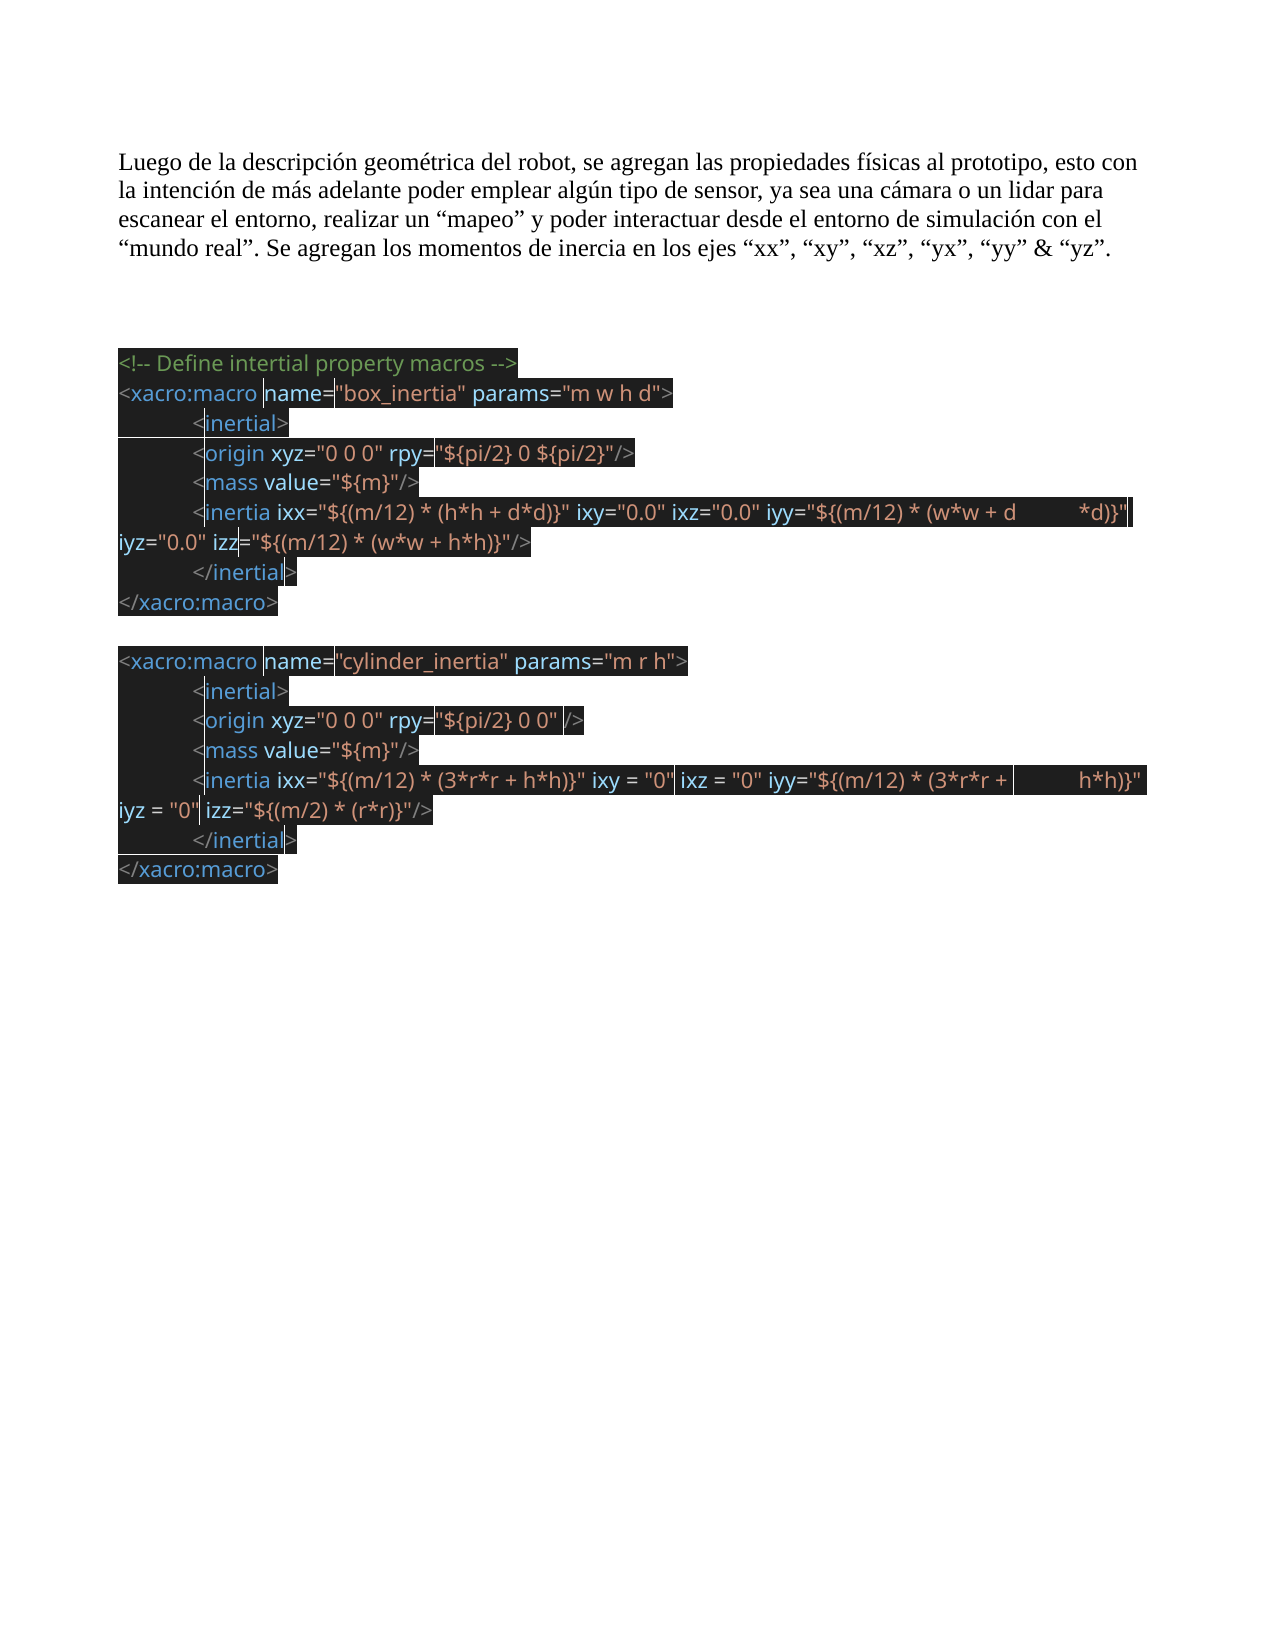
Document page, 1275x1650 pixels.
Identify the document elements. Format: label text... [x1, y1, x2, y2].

text <xacro:macro name="cylinder_inertia" params="m r h"> [118, 646, 1157, 676]
text <inertial> [118, 408, 1157, 437]
text </xacro:macro> [118, 586, 1157, 616]
text </inertial> [118, 825, 1157, 854]
text <xacro:macro name="box_inertia" params="m w h d"> [118, 378, 1157, 408]
text <!-- Define intertial property macros --> [118, 348, 1157, 378]
text <mass value="${m}"/> [118, 467, 1157, 497]
text </inertial> [118, 557, 1157, 586]
text <inertia ixx="${(m/12) * (h*h + d*d)}" ixy="0.0" ixz="0.0" iyy="${(m/12) * (w*w + d *d)}" iyz="0.0" izz="${(m/12) * (w*w + h*h)}"/> [118, 497, 1157, 557]
text <inertia ixx="${(m/12) * (3*r*r + h*h)}" ixy = "0" ixz = "0" iyy="${(m/12) * (3*r*r + h*h)}" iyz = "0" izz="${(m/2) * (r*r)}"/> [118, 765, 1157, 825]
text <mass value="${m}"/> [118, 735, 1157, 765]
text <origin xyz="0 0 0" rpy="${pi/2} 0 ${pi/2}"/> [118, 437, 1157, 467]
text <origin xyz="0 0 0" rpy="${pi/2} 0 0" /> [118, 706, 1157, 735]
text Luego de la descripción geométrica del robot, se agregan las propiedades físicas al prototipo, esto con la intención de más adelante poder emplear algún tipo de sensor, ya sea una cámara o un lidar para escanear el entorno, realizar un “mapeo” y poder interactuar desde el entorno de simulación con el “mundo real”. Se agregan los momentos de inercia en los ejes “xx”, “xy”, “xz”, “yx”, “yy” & “yz”. [118, 147, 1157, 262]
text </xacro:macro> [118, 854, 1157, 884]
text <inertial> [118, 676, 1157, 706]
